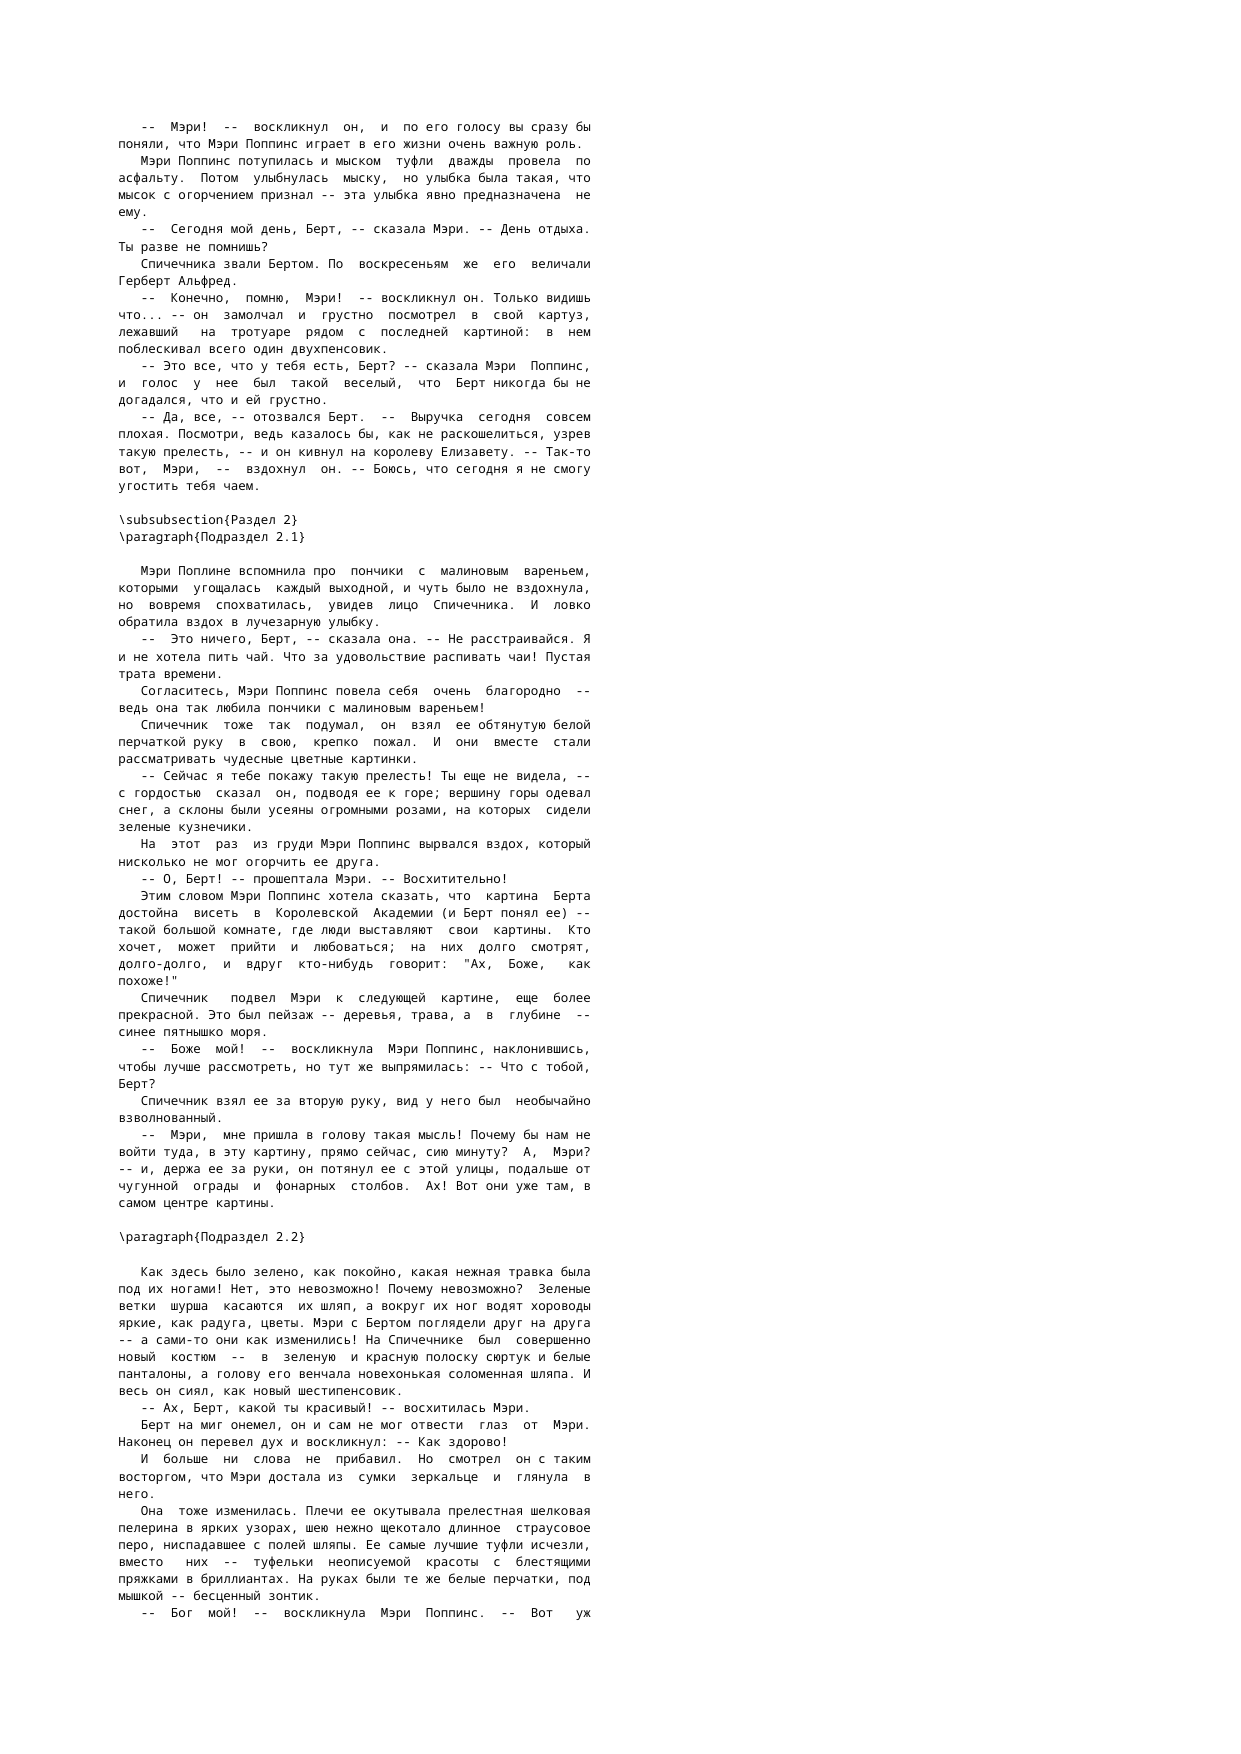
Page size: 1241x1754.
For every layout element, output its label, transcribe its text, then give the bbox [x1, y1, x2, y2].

text \paragraph{Подраздел 2.2} [118, 1228, 1122, 1246]
text чугунной ограды и фонарных столбов. Ах! Вот они уже там, в [118, 1177, 1122, 1194]
text с гордостью сказал он, подводя ее к горе; вершину горы одевал [118, 784, 1122, 801]
text -- Мэри, мне пришла в голову такая мысль! Почему бы нам не [118, 1126, 1122, 1143]
text плохая. Посмотри, ведь казалось бы, как не раскошелиться, узрев [118, 426, 1122, 443]
text Спичечника звали Бертом. По воскресеньям же его величали [118, 255, 1122, 272]
text Она тоже изменилась. Плечи ее окутывала прелестная шелковая [118, 1502, 1122, 1519]
text мысок с огорчением признал -- эта улыбка явно предназначена не [118, 186, 1122, 203]
text пелерина в ярких узорах, шею нежно щекотало длинное страусовое [118, 1519, 1122, 1536]
text яркие, как радуга, цветы. Мэри с Бертом поглядели друг на друга [118, 1314, 1122, 1331]
text что... -- он замолчал и грустно посмотрел в свой картуз, [118, 306, 1122, 323]
text весь он сиял, как новый шестипенсовик. [118, 1382, 1122, 1399]
text перчаткой руку в свою, крепко пожал. И они вместе стали [118, 733, 1122, 750]
text Герберт Альфред. [118, 272, 1122, 289]
text вместо них -- туфельки неописуемой красоты с блестящими [118, 1553, 1122, 1570]
text лежавший на тротуаре рядом с последней картиной: в нем [118, 323, 1122, 340]
text угостить тебя чаем. [118, 477, 1122, 494]
text -- Конечно, помню, Мэри! -- воскликнул он. Только видишь [118, 289, 1122, 306]
text И больше ни слова не прибавил. Но смотрел он с таким [118, 1451, 1122, 1468]
text мышкой -- бесценный зонтик. [118, 1587, 1122, 1604]
text новый костюм -- в зеленую и красную полоску сюртук и белые [118, 1348, 1122, 1365]
text рассматривать чудесные цветные картинки. [118, 750, 1122, 767]
text Мэри Поплине вспомнила про пончики с малиновым вареньем, [118, 562, 1122, 579]
text зеленые кузнечики. [118, 818, 1122, 836]
text трата времени. [118, 665, 1122, 682]
text \subsubsection{Раздел 2} [118, 511, 1122, 528]
text -- О, Берт! -- прошептала Мэри. -- Восхитительно! [118, 870, 1122, 887]
text самом центре картины. [118, 1194, 1122, 1211]
text Берт на миг онемел, он и сам не мог отвести глаз от Мэри. [118, 1416, 1122, 1433]
text пряжками в бриллиантах. На руках были те же белые перчатки, под [118, 1570, 1122, 1587]
text асфальту. Потом улыбнулась мыску, но улыбка была такая, что [118, 169, 1122, 186]
text хочет, может прийти и любоваться; на них долго смотрят, [118, 938, 1122, 955]
text него. [118, 1485, 1122, 1502]
text -- Бог мой! -- воскликнула Мэри Поппинс. -- Вот уж [118, 1604, 1122, 1621]
text Берт? [118, 1075, 1122, 1092]
text Согласитесь, Мэри Поппинс повела себя очень благородно -- [118, 682, 1122, 699]
text поняли, что Мэри Поппинс играет в его жизни очень важную роль. [118, 135, 1122, 152]
text прекрасной. Это был пейзаж -- деревья, трава, а в глубине -- [118, 1006, 1122, 1023]
text -- Боже мой! -- воскликнула Мэри Поппинс, наклонившись, [118, 1041, 1122, 1058]
text -- Сегодня мой день, Берт, -- сказала Мэри. -- День отдыха. [118, 221, 1122, 238]
text -- а сами-то они как изменились! На Спичечнике был совершенно [118, 1331, 1122, 1348]
text чтобы лучше рассмотреть, но тут же выпрямилась: -- Что с тобой, [118, 1058, 1122, 1075]
text под их ногами! Нет, это невозможно! Почему невозможно? Зеленые [118, 1280, 1122, 1297]
text обратила вздох в лучезарную улыбку. [118, 613, 1122, 631]
text войти туда, в эту картину, прямо сейчас, сию минуту? А, Мэри? [118, 1143, 1122, 1160]
text -- Это все, что у тебя есть, Берт? -- сказала Мэри Поппинс, [118, 357, 1122, 374]
text Этим словом Мэри Поппинс хотела сказать, что картина Берта [118, 887, 1122, 904]
text долго-долго, и вдруг кто-нибудь говорит: "Ах, Боже, как [118, 955, 1122, 972]
text похоже!" [118, 972, 1122, 989]
text Ты разве не помнишь? [118, 238, 1122, 255]
text которыми угощалась каждый выходной, и чуть было не вздохнула, [118, 579, 1122, 596]
text поблескивал всего один двухпенсовик. [118, 340, 1122, 357]
text -- и, держа ее за руки, он потянул ее с этой улицы, подальше от [118, 1160, 1122, 1177]
text такую прелесть, -- и он кивнул на королеву Елизавету. -- Так-то [118, 443, 1122, 460]
text -- Это ничего, Берт, -- сказала она. -- Не расстраивайся. Я [118, 631, 1122, 648]
text догадался, что и ей грустно. [118, 391, 1122, 408]
text -- Ах, Берт, какой ты красивый! -- восхитилась Мэри. [118, 1399, 1122, 1416]
text вот, Мэри, -- вздохнул он. -- Боюсь, что сегодня я не смогу [118, 460, 1122, 477]
text \paragraph{Подраздел 2.1} [118, 528, 1122, 545]
text Как здесь было зелено, как покойно, какая нежная травка была [118, 1263, 1122, 1280]
text На этот раз из груди Мэри Поппинс вырвался вздох, который [118, 836, 1122, 853]
text восторгом, что Мэри достала из сумки зеркальце и глянула в [118, 1468, 1122, 1485]
text Мэри Поппинс потупилась и мыском туфли дважды провела по [118, 152, 1122, 169]
text Спичечник тоже так подумал, он взял ее обтянутую белой [118, 716, 1122, 733]
text ему. [118, 203, 1122, 221]
text синее пятнышко моря. [118, 1023, 1122, 1041]
text перо, ниспадавшее с полей шляпы. Ее самые лучшие туфли исчезли, [118, 1536, 1122, 1553]
text -- Мэри! -- воскликнул он, и по его голосу вы сразу бы [118, 118, 1122, 135]
text ветки шурша касаются их шляп, а вокруг их ног водят хороводы [118, 1297, 1122, 1314]
text взволнованный. [118, 1109, 1122, 1126]
text Наконец он перевел дух и воскликнул: -- Как здорово! [118, 1433, 1122, 1451]
text и не хотела пить чай. Что за удовольствие распивать чаи! Пустая [118, 648, 1122, 665]
text Спичечник взял ее за вторую руку, вид у него был необычайно [118, 1092, 1122, 1109]
text ведь она так любила пончики с малиновым вареньем! [118, 699, 1122, 716]
text -- Да, все, -- отозвался Берт. -- Выручка сегодня совсем [118, 408, 1122, 426]
text -- Сейчас я тебе покажу такую прелесть! Ты еще не видела, -- [118, 767, 1122, 784]
text и голос у нее был такой веселый, что Берт никогда бы не [118, 374, 1122, 391]
text Спичечник подвел Мэри к следующей картине, еще более [118, 989, 1122, 1006]
text такой большой комнате, где люди выставляют свои картины. Кто [118, 921, 1122, 938]
text достойна висеть в Королевской Академии (и Берт понял ее) -- [118, 904, 1122, 921]
text нисколько не мог огорчить ее друга. [118, 853, 1122, 870]
text но вовремя спохватилась, увидев лицо Спичечника. И ловко [118, 596, 1122, 613]
text панталоны, а голову его венчала новехонькая соломенная шляпа. И [118, 1365, 1122, 1382]
text снег, а склоны были усеяны огромными розами, на которых сидели [118, 801, 1122, 818]
